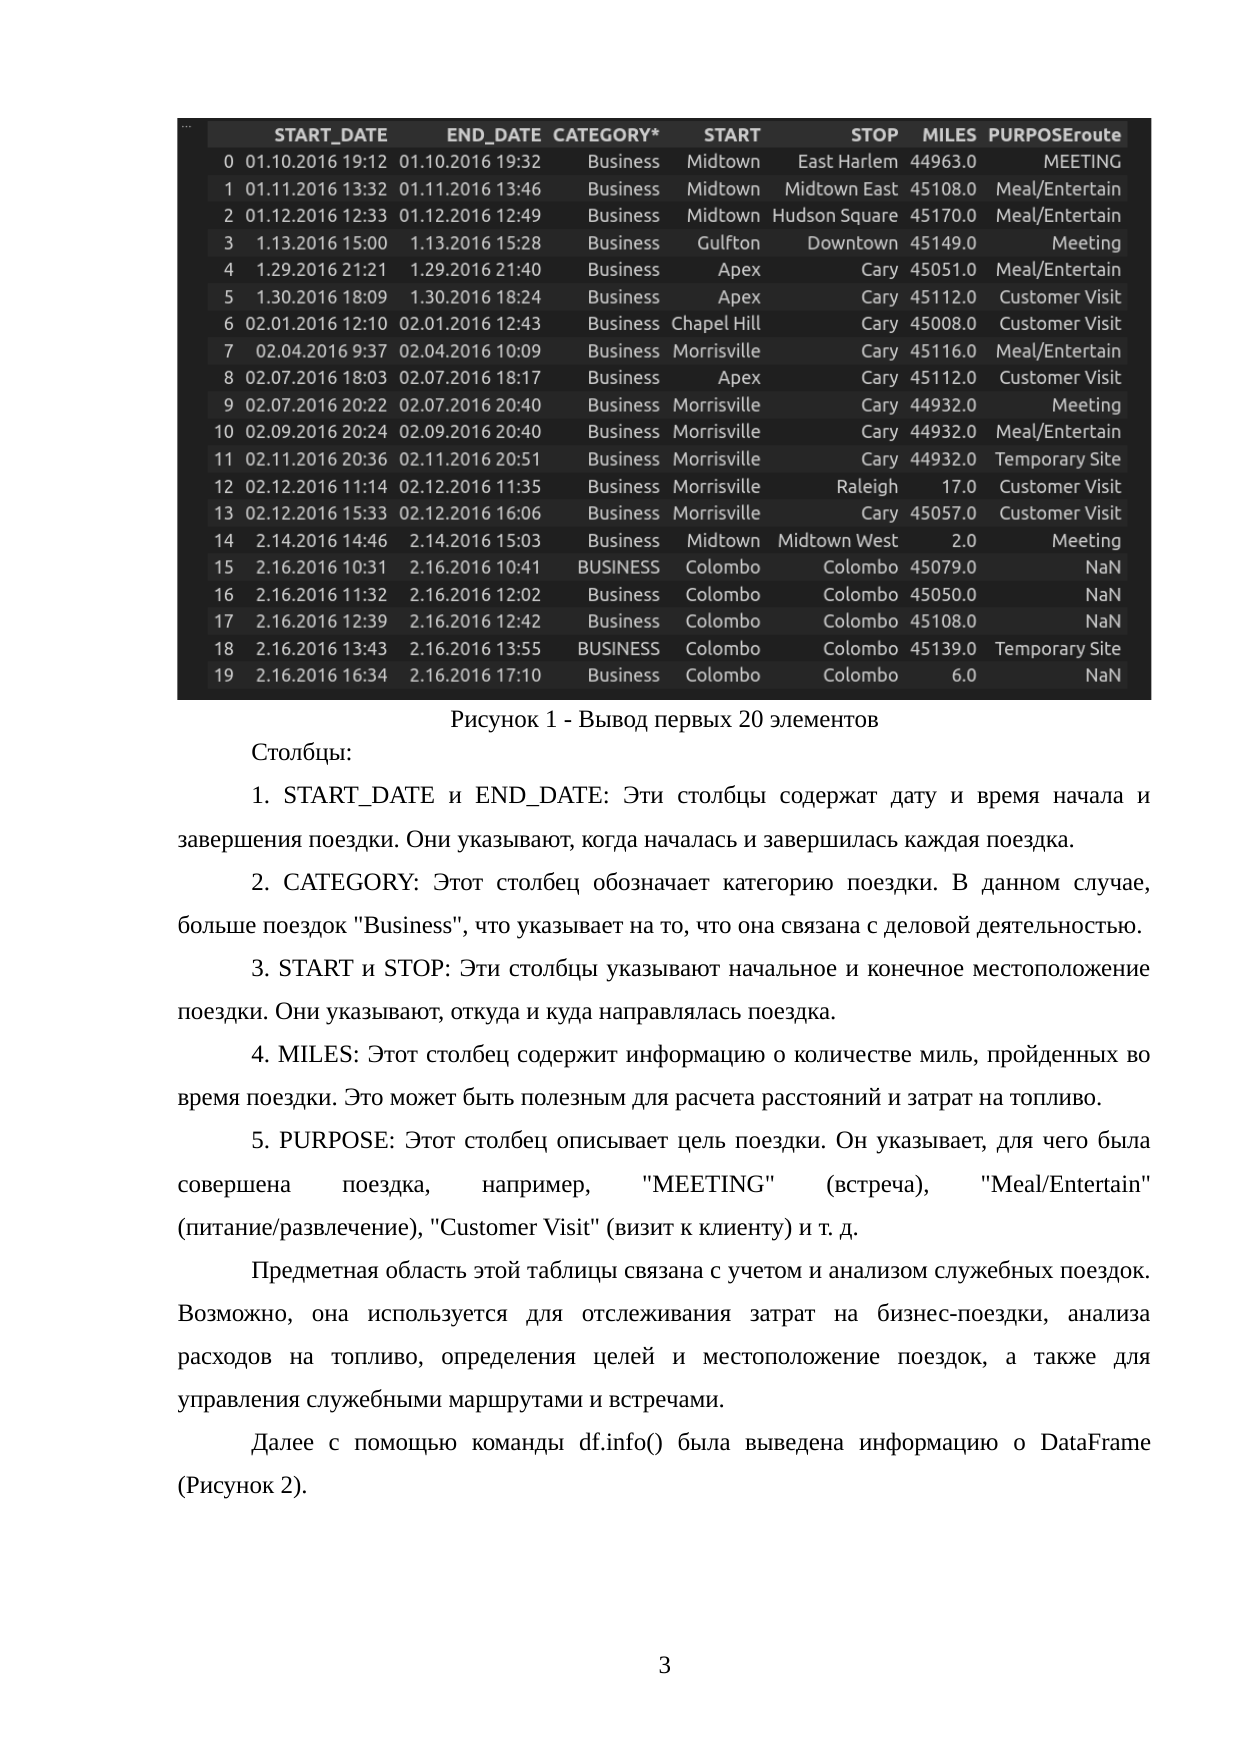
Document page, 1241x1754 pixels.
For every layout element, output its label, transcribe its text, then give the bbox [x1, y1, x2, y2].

text 5. PURPOSE: Этот столбец описывает цель поездки. Он указывает, для чего была совершена поездка, например, "MEETING" (встреча), "Meal/Entertain" (питание/развлечение), "Customer Visit" (визит к клиенту) и т. д. [177, 1126, 1152, 1241]
text Далее с помощью команды df.info() была выведена информацию о DataFrame (Рисунок 2). [177, 1427, 1152, 1499]
text Предметная область этой таблицы связана с учетом и анализом служебных поездок. Возможно, она используется для отслеживания затрат на бизнес-поездки, анализа расходов на топливо, определения целей и местоположение поездок, а также для управления служебными маршрутами и встречами. [177, 1255, 1152, 1413]
text 1. START_DATE и END_DATE: Эти столбцы содержат дату и время начала и завершения поездки. Они указывают, когда началась и завершилась каждая поездка. [177, 781, 1152, 852]
picture [177, 118, 1152, 700]
text Рисунок 1 - Вывод первых 20 элементов [177, 700, 1152, 733]
text 2. CATEGORY: Этот столбец обозначает категорию поездки. В данном случае, больше поездок "Business", что указывает на то, что она связана с деловой деятельностью. [177, 867, 1152, 939]
text 4. MILES: Этот столбец содержит информацию о количестве миль, пройденных во время поездки. Это может быть полезным для расчета расстояний и затрат на топливо. [177, 1039, 1152, 1111]
text 3. START и STOP: Эти столбцы указывают начальное и конечное местоположение поездки. Они указывают, откуда и куда направлялась поездка. [177, 953, 1152, 1025]
text Столбцы: [177, 737, 1152, 766]
